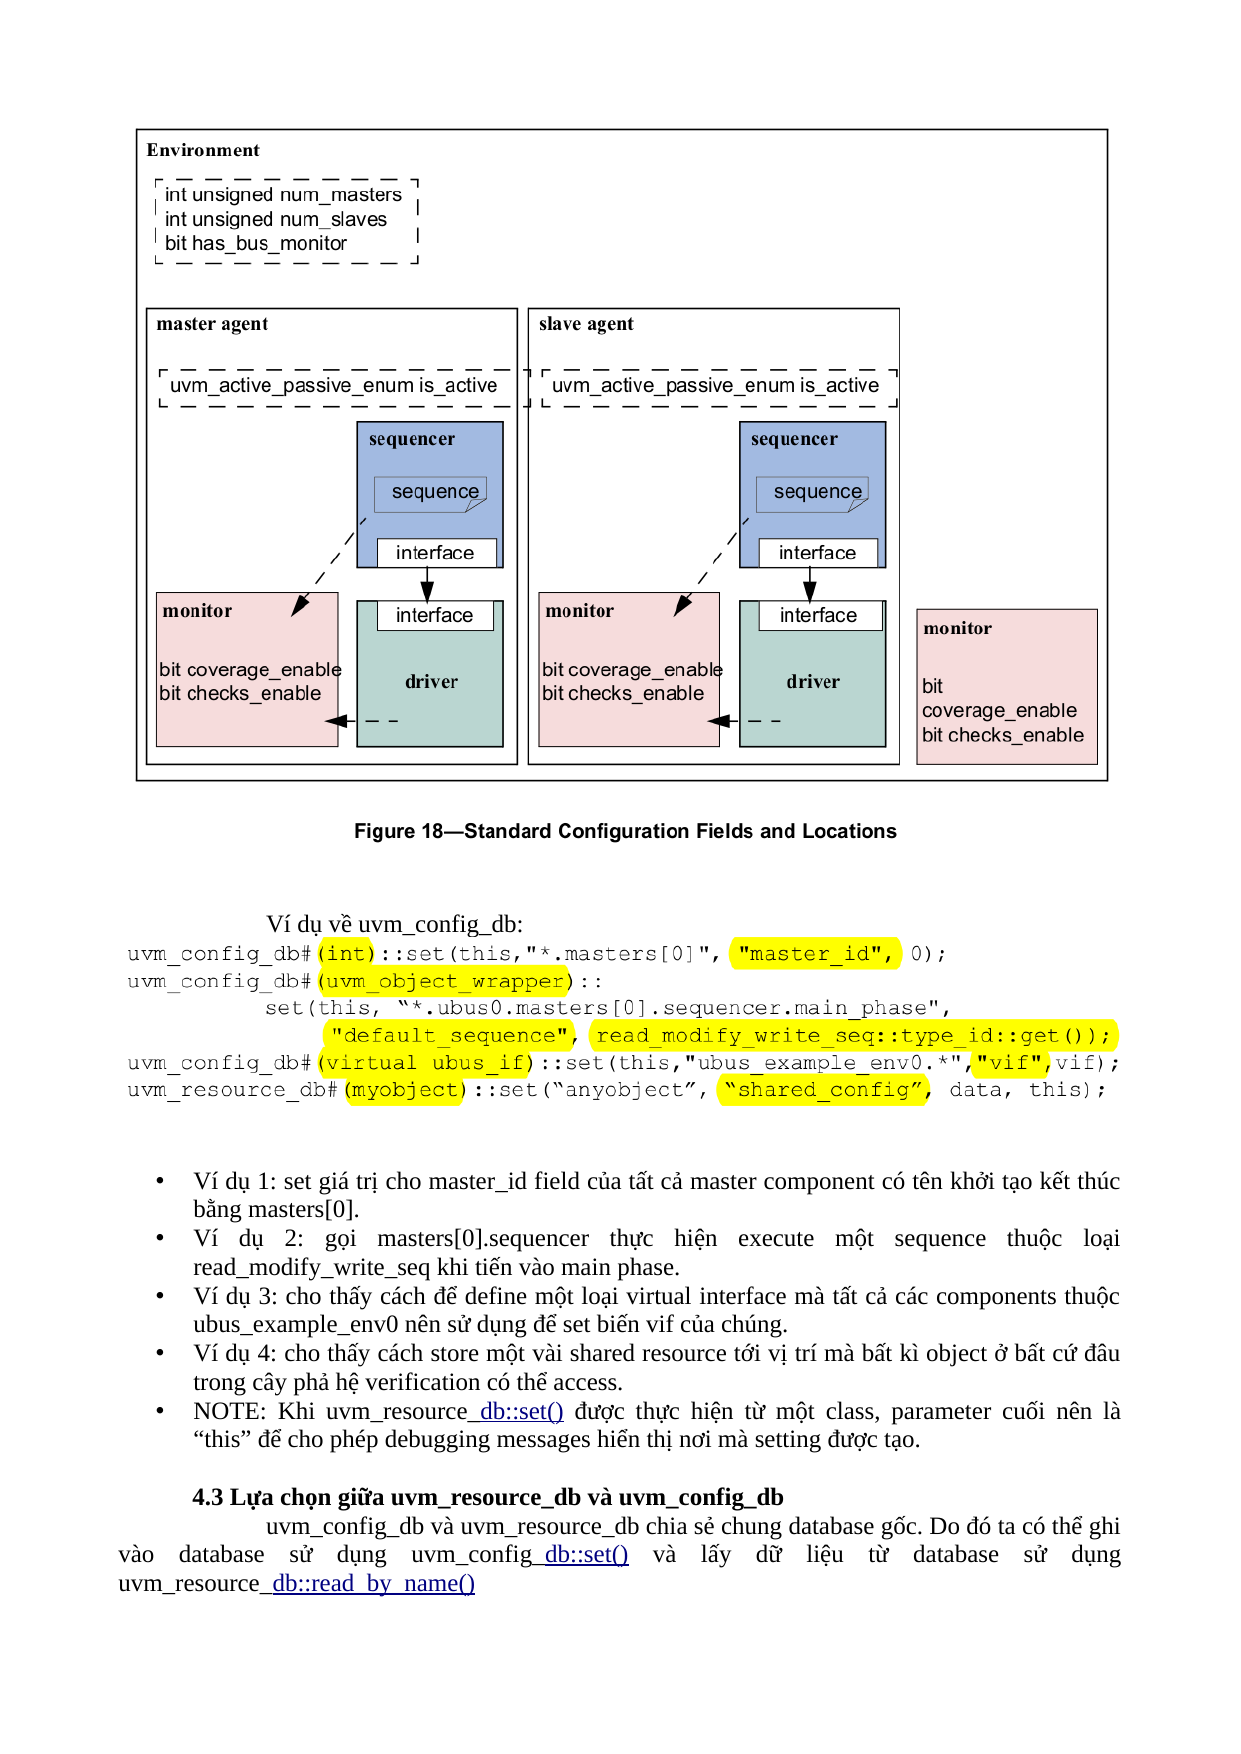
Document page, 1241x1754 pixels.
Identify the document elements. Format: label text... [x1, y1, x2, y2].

text Ví dụ về uvm_config_db: [118, 909, 1122, 937]
list Ví dụ 3: cho thấy cách để define một loại virtual interface mà tất cả các components thuộc ubus_example_env0 nên sử dụng để set biến vif của chúng. [156, 1281, 1122, 1338]
picture [118, 118, 1123, 852]
list Ví dụ 1: set giá trị cho master_id field của tất cả master component có tên khởi tạo kết thúc bằng masters[0]. [156, 1166, 1122, 1223]
text uvm_config_db và uvm_resource_db chia sẻ chung database gốc. Do đó ta có thể ghi vào database sử dụng uvm_config_db::set() và lấy dữ liệu từ database sử dụng uvm_resource_db::read_by_name() [118, 1511, 1122, 1597]
picture [118, 937, 1123, 1109]
text 4.3 Lựa chọn giữa uvm_resource_db và uvm_config_db [118, 1482, 1122, 1511]
list Ví dụ 4: cho thấy cách store một vài shared resource tới vị trí mà bất kì object ở bất cứ đâu trong cây phả hệ verification có thể access. [156, 1338, 1122, 1396]
list NOTE: Khi uvm_resource_db::set() được thực hiện từ một class, parameter cuối nên là “this” để cho phép debugging messages hiển thị nơi mà setting được tạo. [156, 1396, 1122, 1453]
list Ví dụ 2: gọi masters[0].sequencer thực hiện execute một sequence thuộc loại read_modify_write_seq khi tiến vào main phase. [156, 1223, 1122, 1281]
